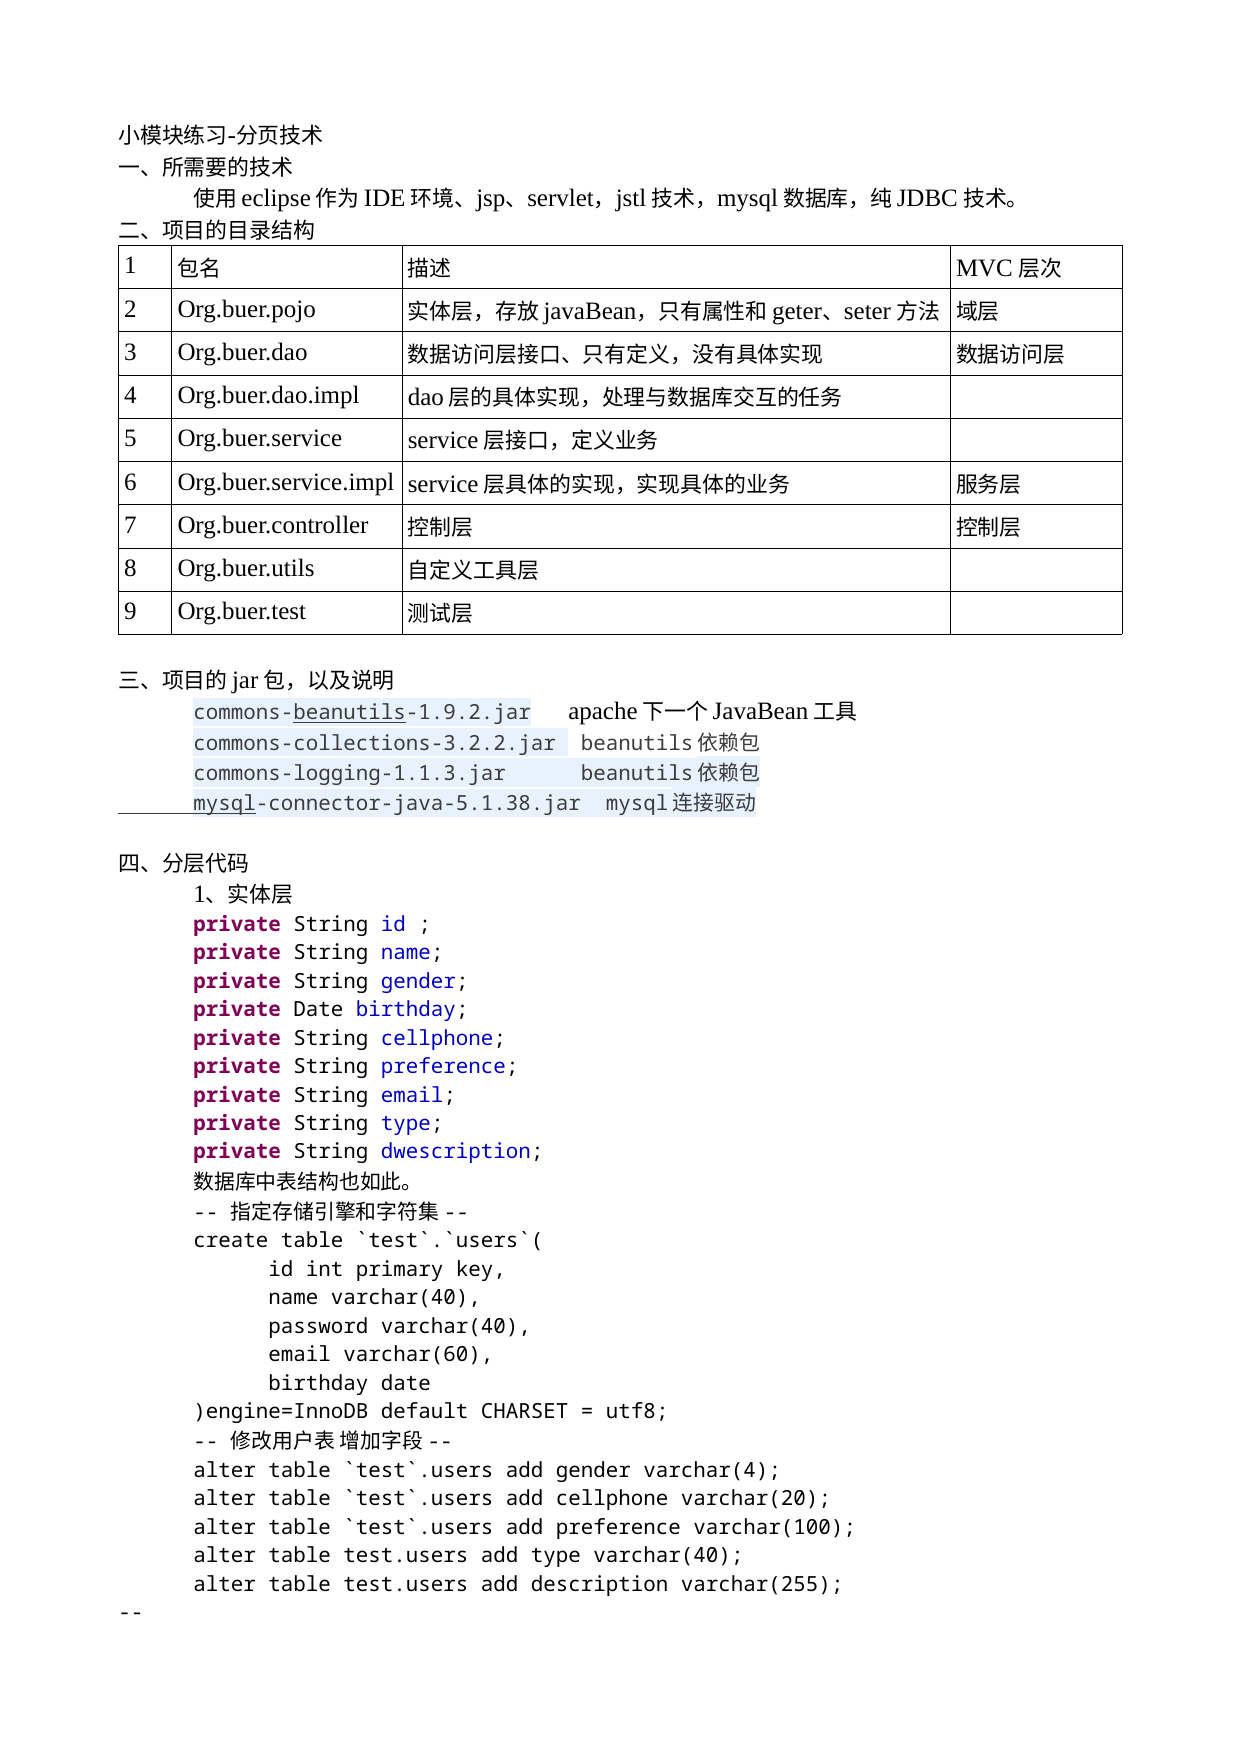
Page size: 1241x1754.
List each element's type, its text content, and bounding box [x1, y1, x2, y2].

table_cell 自定义工具层 [403, 549, 950, 591]
table_cell Org.buer.controller [172, 505, 402, 547]
text 二、项目的目录结构 [118, 213, 1122, 245]
table_cell 实体层，存放javaBean，只有属性和geter、seter方法 [403, 289, 950, 331]
text private String email; [118, 1080, 1122, 1108]
text private Date birthday; [118, 994, 1122, 1023]
text name varchar(40), [118, 1282, 1122, 1311]
text -- [118, 1597, 1122, 1626]
text private String name; [118, 937, 1122, 966]
table_cell 4 [119, 376, 171, 418]
text id int primary key, [118, 1254, 1122, 1282]
text create table `test`.`users`( [118, 1226, 1122, 1254]
text -- 指定存储引擎和字符集 -- [118, 1195, 1122, 1226]
text alter table test.users add type varchar(40); [118, 1540, 1122, 1569]
text private String dwescription; [118, 1137, 1122, 1165]
table_cell [951, 376, 1122, 418]
text 小模块练习-分页技术 [118, 118, 1122, 150]
table_cell Org.buer.service [172, 419, 402, 461]
table_cell 测试层 [403, 592, 950, 634]
text commons-beanutils-1.9.2.jar apache下一个JavaBean工具 [118, 694, 1122, 726]
table_cell 控制层 [403, 505, 950, 547]
text 一、所需要的技术 [118, 150, 1122, 181]
table_cell 数据访问层 [951, 332, 1122, 374]
text 三、项目的jar包，以及说明 [118, 663, 1122, 694]
table_cell service层具体的实现，实现具体的业务 [403, 462, 950, 504]
text private String preference; [118, 1051, 1122, 1080]
table_cell Org.buer.dao.impl [172, 376, 402, 418]
table_cell Org.buer.dao [172, 332, 402, 374]
text alter table `test`.users add gender varchar(4); [118, 1455, 1122, 1483]
text alter table test.users add description varchar(255); [118, 1569, 1122, 1597]
table_header 1 [119, 246, 171, 288]
table_cell 3 [119, 332, 171, 374]
table_cell 9 [119, 592, 171, 634]
table_cell 服务层 [951, 462, 1122, 504]
text private String type; [118, 1108, 1122, 1137]
table_cell [951, 592, 1122, 634]
text mysql-connector-java-5.1.38.jar mysql连接驱动 [118, 787, 1122, 817]
text commons-logging-1.1.3.jar beanutils依赖包 [118, 756, 1122, 787]
text private String gender; [118, 966, 1122, 994]
text password varchar(40), [118, 1311, 1122, 1339]
text alter table `test`.users add preference varchar(100); [118, 1512, 1122, 1540]
text birthday date [118, 1368, 1122, 1396]
table_header MVC层次 [951, 246, 1122, 288]
table_cell 8 [119, 549, 171, 591]
table_cell [951, 419, 1122, 461]
text 使用eclipse作为IDE环境、jsp、servlet，jstl技术，mysql数据库，纯JDBC技术。 [118, 181, 1122, 213]
table_header 描述 [403, 246, 950, 288]
text 四、分层代码 [118, 846, 1122, 877]
text 1、实体层 [118, 877, 1122, 909]
text private String cellphone; [118, 1023, 1122, 1051]
table_cell service层接口，定义业务 [403, 419, 950, 461]
table_cell 6 [119, 462, 171, 504]
table_cell Org.buer.utils [172, 549, 402, 591]
text )engine=InnoDB default CHARSET = utf8; [118, 1396, 1122, 1425]
table_cell [951, 549, 1122, 591]
table_cell dao层的具体实现，处理与数据库交互的任务 [403, 376, 950, 418]
table_cell 2 [119, 289, 171, 331]
text email varchar(60), [118, 1339, 1122, 1368]
table_cell Org.buer.pojo [172, 289, 402, 331]
text 数据库中表结构也如此。 [118, 1165, 1122, 1195]
table_cell 域层 [951, 289, 1122, 331]
text private String id ; [118, 909, 1122, 937]
table_cell 控制层 [951, 505, 1122, 547]
text commons-collections-3.2.2.jar beanutils依赖包 [118, 726, 1122, 756]
text -- 修改用户表 增加字段 -- [118, 1425, 1122, 1455]
table_cell 7 [119, 505, 171, 547]
table_cell Org.buer.service.impl [172, 462, 402, 504]
table_cell Org.buer.test [172, 592, 402, 634]
table_header 包名 [172, 246, 402, 288]
table_cell 数据访问层接口、只有定义，没有具体实现 [403, 332, 950, 374]
table_cell 5 [119, 419, 171, 461]
text alter table `test`.users add cellphone varchar(20); [118, 1483, 1122, 1512]
